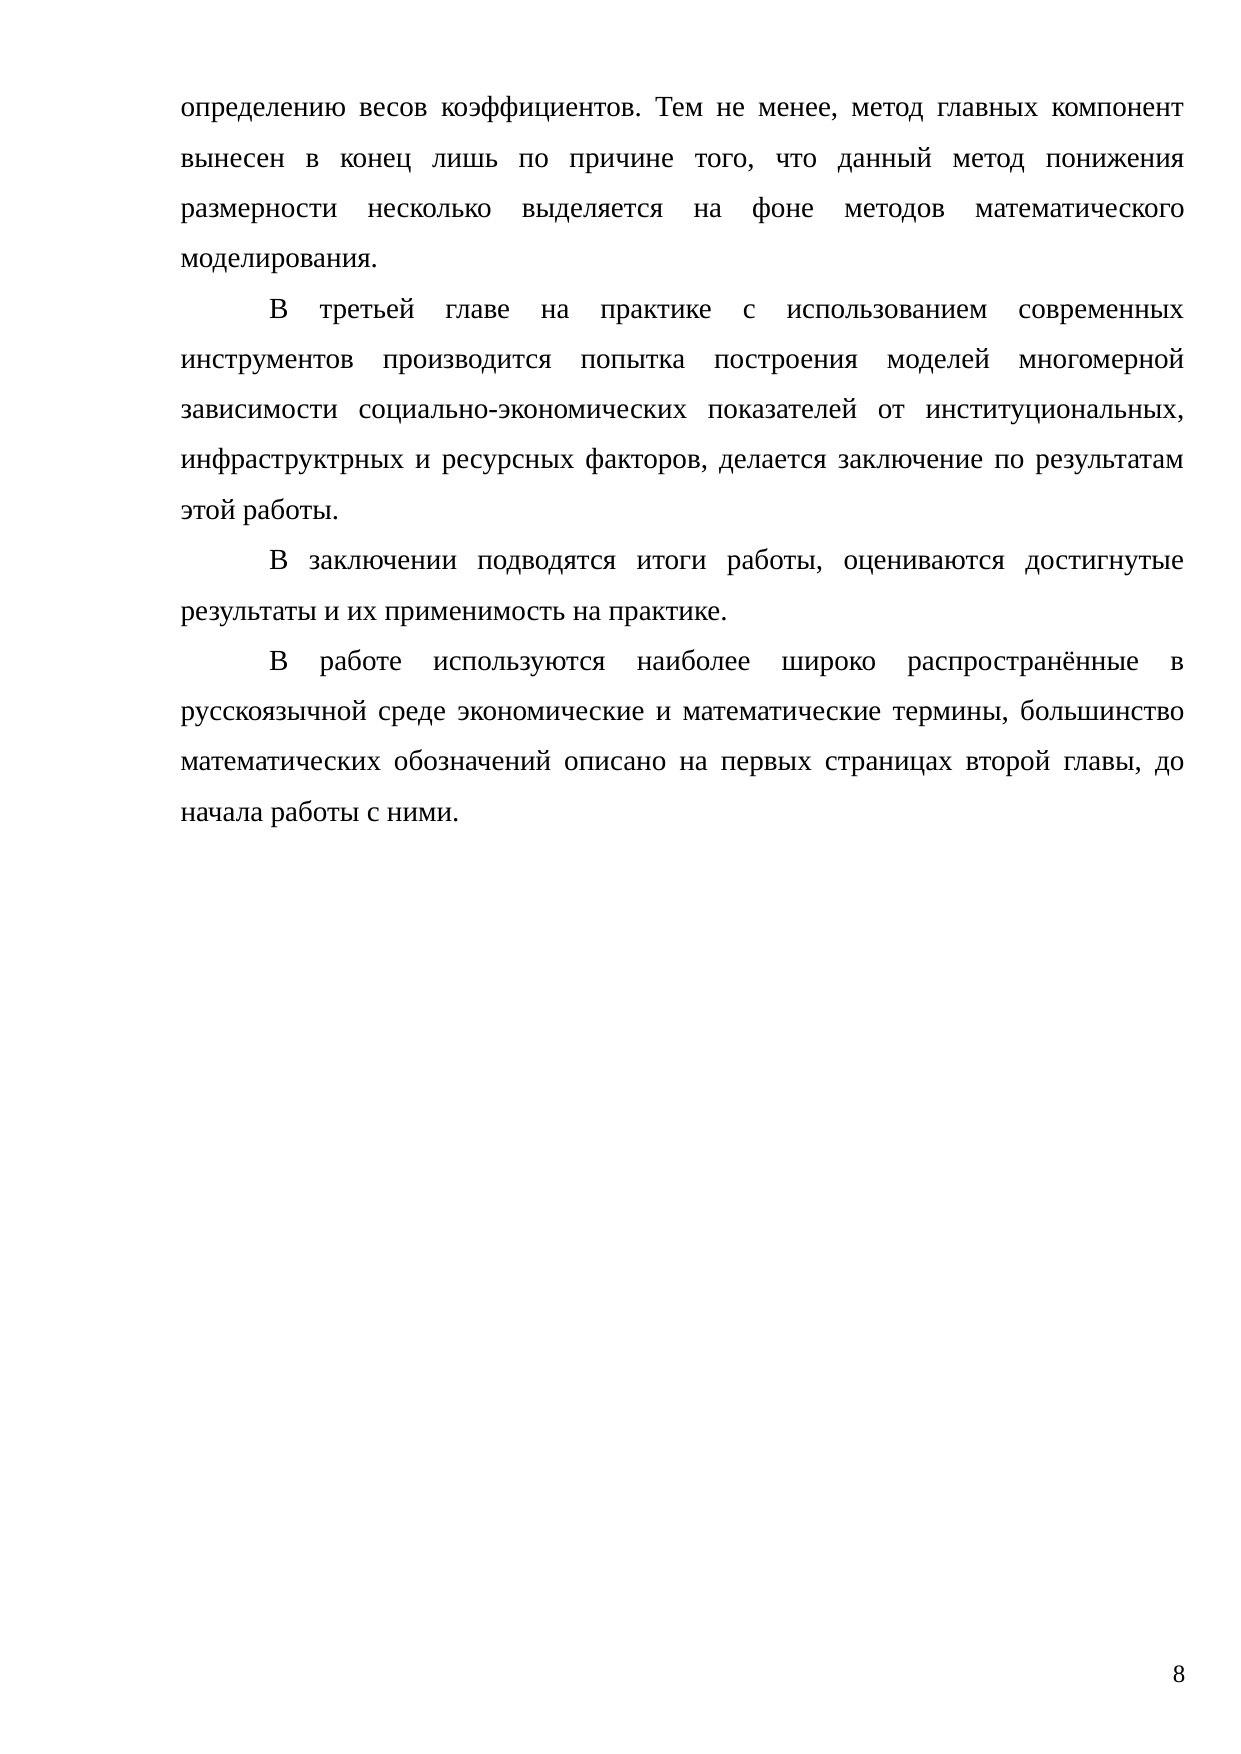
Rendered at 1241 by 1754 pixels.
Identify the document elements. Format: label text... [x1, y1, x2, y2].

text определению весов коэффициентов. Тем не менее, метод главных компонент вынесен в конец лишь по причине того, что данный метод понижения размерности несколько выделяется на фоне методов математического моделирования. [180, 89, 1185, 274]
text В заключении подводятся итоги работы, оцениваются достигнутые результаты и их применимость на практике. [180, 542, 1185, 626]
text В третьей главе на практике с использованием современных инструментов производится попытка построения моделей многомерной зависимости социально-экономических показателей от институциональных, инфраструктрных и ресурсных факторов, делается заключение по результатам этой работы. [180, 291, 1185, 526]
text В работе используются наиболее широко распространённые в русскоязычной среде экономические и математические термины, большинство математических обозначений описано на первых страницах второй главы, до начала работы с ними. [180, 643, 1185, 827]
